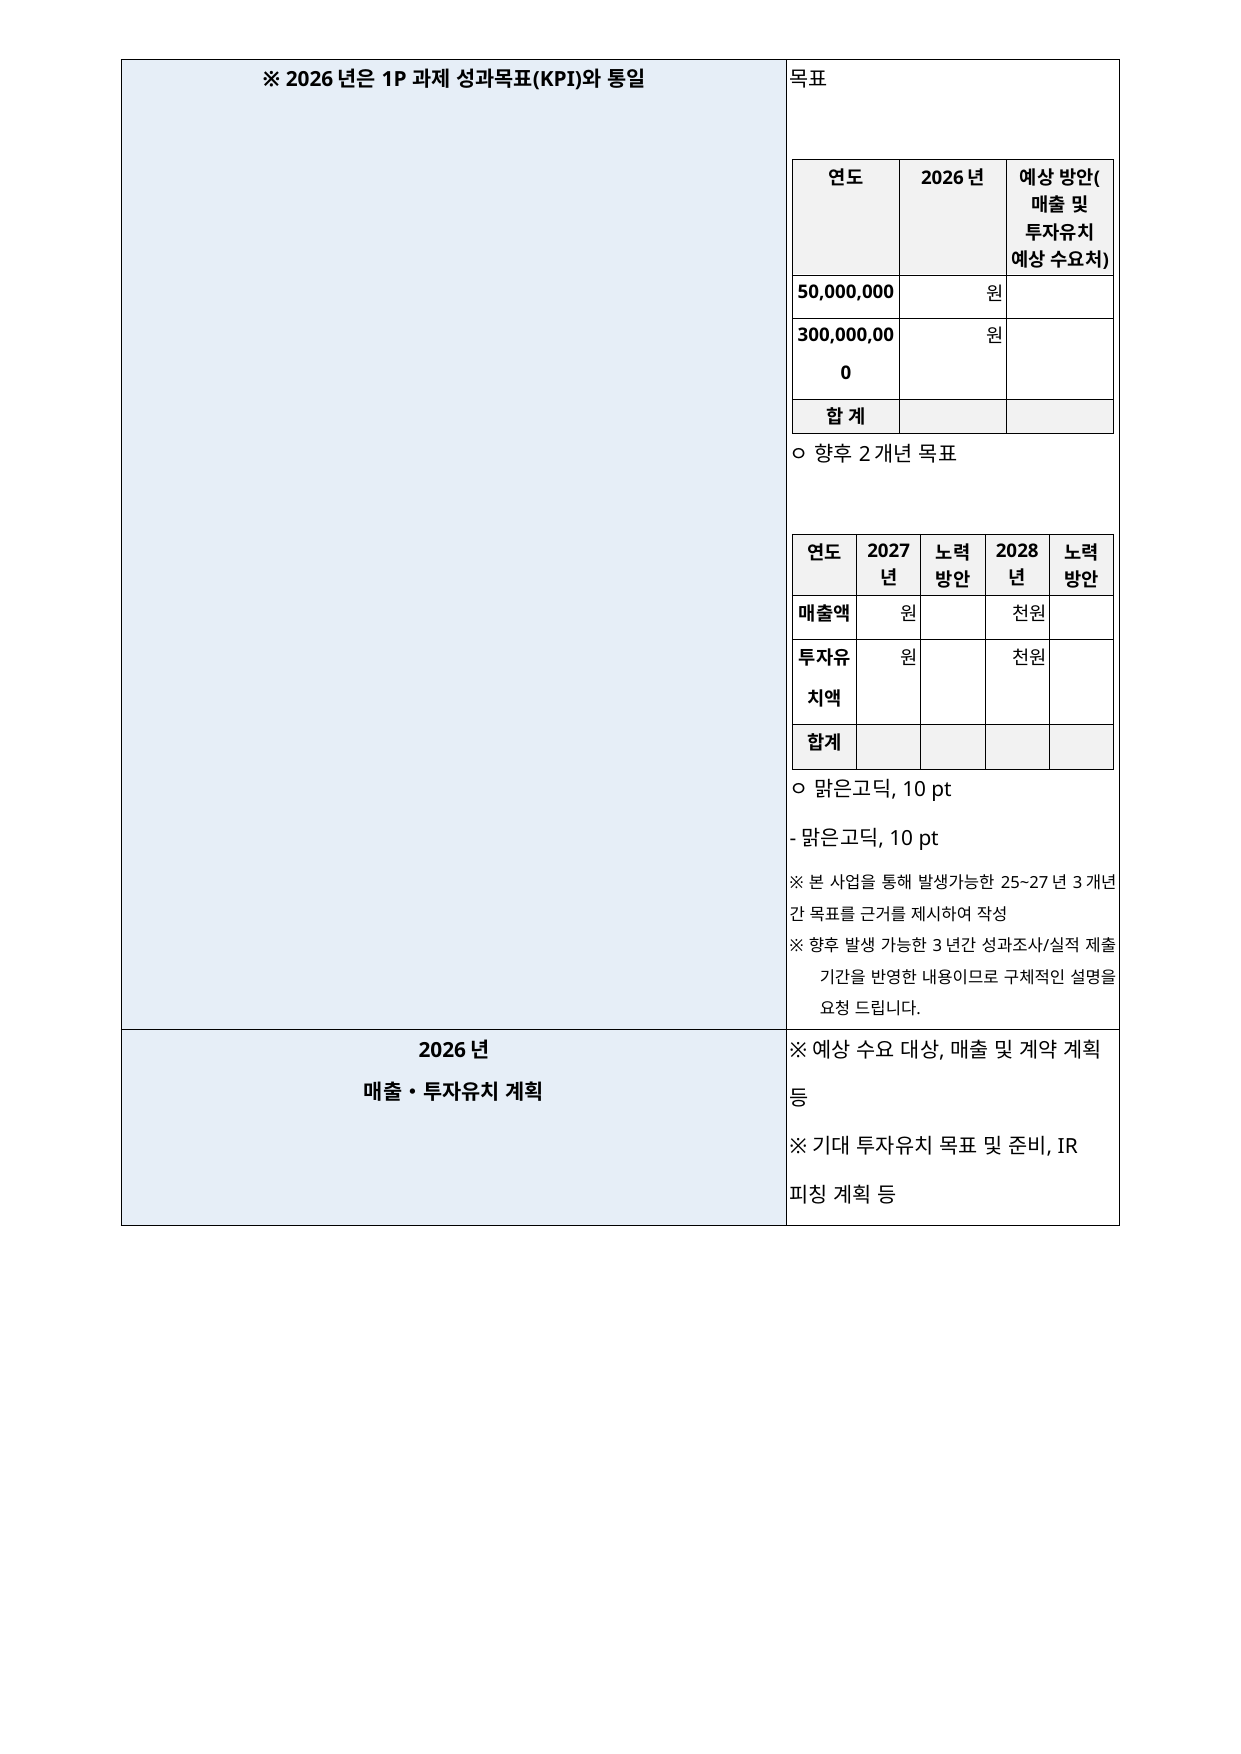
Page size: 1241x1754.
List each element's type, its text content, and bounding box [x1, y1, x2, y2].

table_header 예상 방안(매출 및 투자유치 예상 수요처) [1007, 160, 1113, 274]
table_header ※ 2026년은 1P 과제 성과목표(KPI)와 통일 [122, 60, 786, 1029]
table_cell [921, 596, 985, 639]
table_cell 합계 [793, 725, 856, 769]
table_cell 원 [900, 276, 1006, 317]
table_cell 매출액 [793, 596, 856, 639]
table_cell 원 [857, 640, 920, 724]
table_cell [1007, 276, 1113, 317]
table_cell 2026년 매출‧투자유치 계획 [122, 1030, 786, 1225]
table_header 노력 방안 [1050, 535, 1113, 595]
table_cell [1050, 596, 1113, 639]
table_cell [1007, 319, 1113, 398]
table_cell [921, 725, 985, 769]
table_header 2026년 [900, 160, 1006, 274]
table_cell 원 [900, 319, 1006, 398]
table_cell 합 계 [793, 400, 899, 433]
table_cell 천원 [986, 596, 1049, 639]
table_cell 투자유치액 [793, 640, 856, 724]
table_cell 50,000,000 [793, 276, 899, 317]
table_header 목표 ㅇ 향후 2개년 목표 ㅇ 맑은고딕, 10 pt - 맑은고딕, 10 pt ※ 본 사업을 통해 발생가능한 25~27년 3개년 간 목표를 근거를 제시하여 작성 ※ 향후 발생 가능한 3년간 성과조사/실적 제출 기간을 반영한 내용이므로 구체적인 설명을 요청 드립니다. [787, 60, 1119, 1029]
table_cell [1050, 640, 1113, 724]
table_cell [857, 725, 920, 769]
table_header 연도 [793, 160, 899, 274]
table_cell [1050, 725, 1113, 769]
table_header 연도 [793, 535, 856, 595]
table_cell [921, 640, 985, 724]
table_cell 원 [857, 596, 920, 639]
table_cell [986, 725, 1049, 769]
table_cell 300,000,000 [793, 319, 899, 398]
table_header 2028년 [986, 535, 1049, 595]
table_cell [900, 400, 1006, 433]
table_header 2027년 [857, 535, 920, 595]
table_cell ※ 예상 수요 대상, 매출 및 계약 계획 등 ※ 기대 투자유치 목표 및 준비, IR 피칭 계획 등 [787, 1030, 1119, 1225]
table_cell [1007, 400, 1113, 433]
table_cell 천원 [986, 640, 1049, 724]
table_header 노력 방안 [921, 535, 985, 595]
